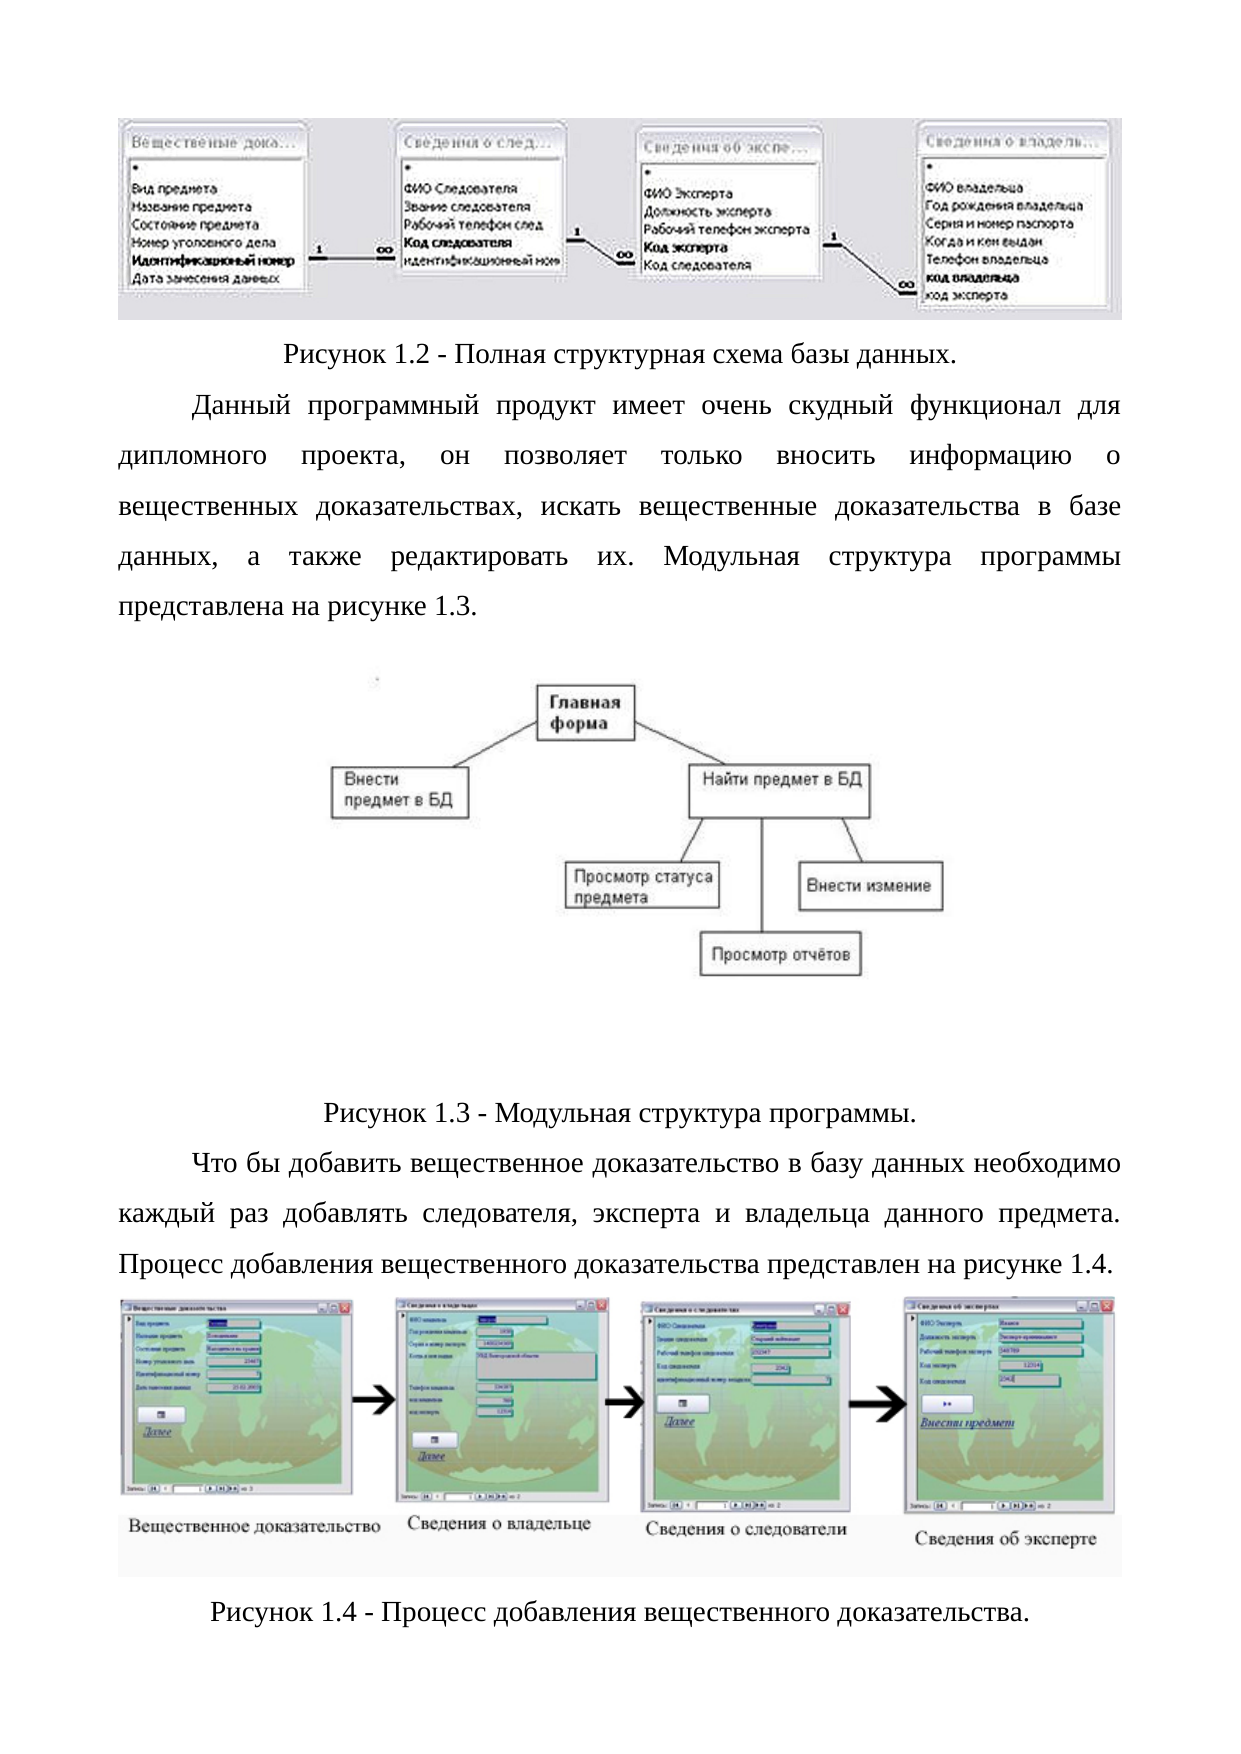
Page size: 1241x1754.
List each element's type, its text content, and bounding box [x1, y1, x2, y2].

text Данный программный продукт имеет очень скудный функционал для дипломного проекта, он позволяет только вносить информацию о вещественных доказательствах, искать вещественные доказательства в базе данных, а также редактировать их. Модульная структура программы представлена на рисунке 1.3. [118, 387, 1122, 622]
picture [118, 1296, 1122, 1577]
picture [118, 118, 1122, 320]
text Рисунок 1.4 - Процесс добавления вещественного доказательства. [118, 1577, 1122, 1627]
picture [268, 654, 972, 1028]
text Что бы добавить вещественное доказательство в базу данных необходимо каждый раз добавлять следователя, эксперта и владельца данного предмета. Процесс добавления вещественного доказательства представлен на рисунке 1.4. [118, 1145, 1122, 1279]
text Рисунок 1.2 - Полная структурная схема базы данных. [118, 320, 1122, 370]
text Рисунок 1.3 - Модульная структура программы. [118, 1095, 1122, 1128]
